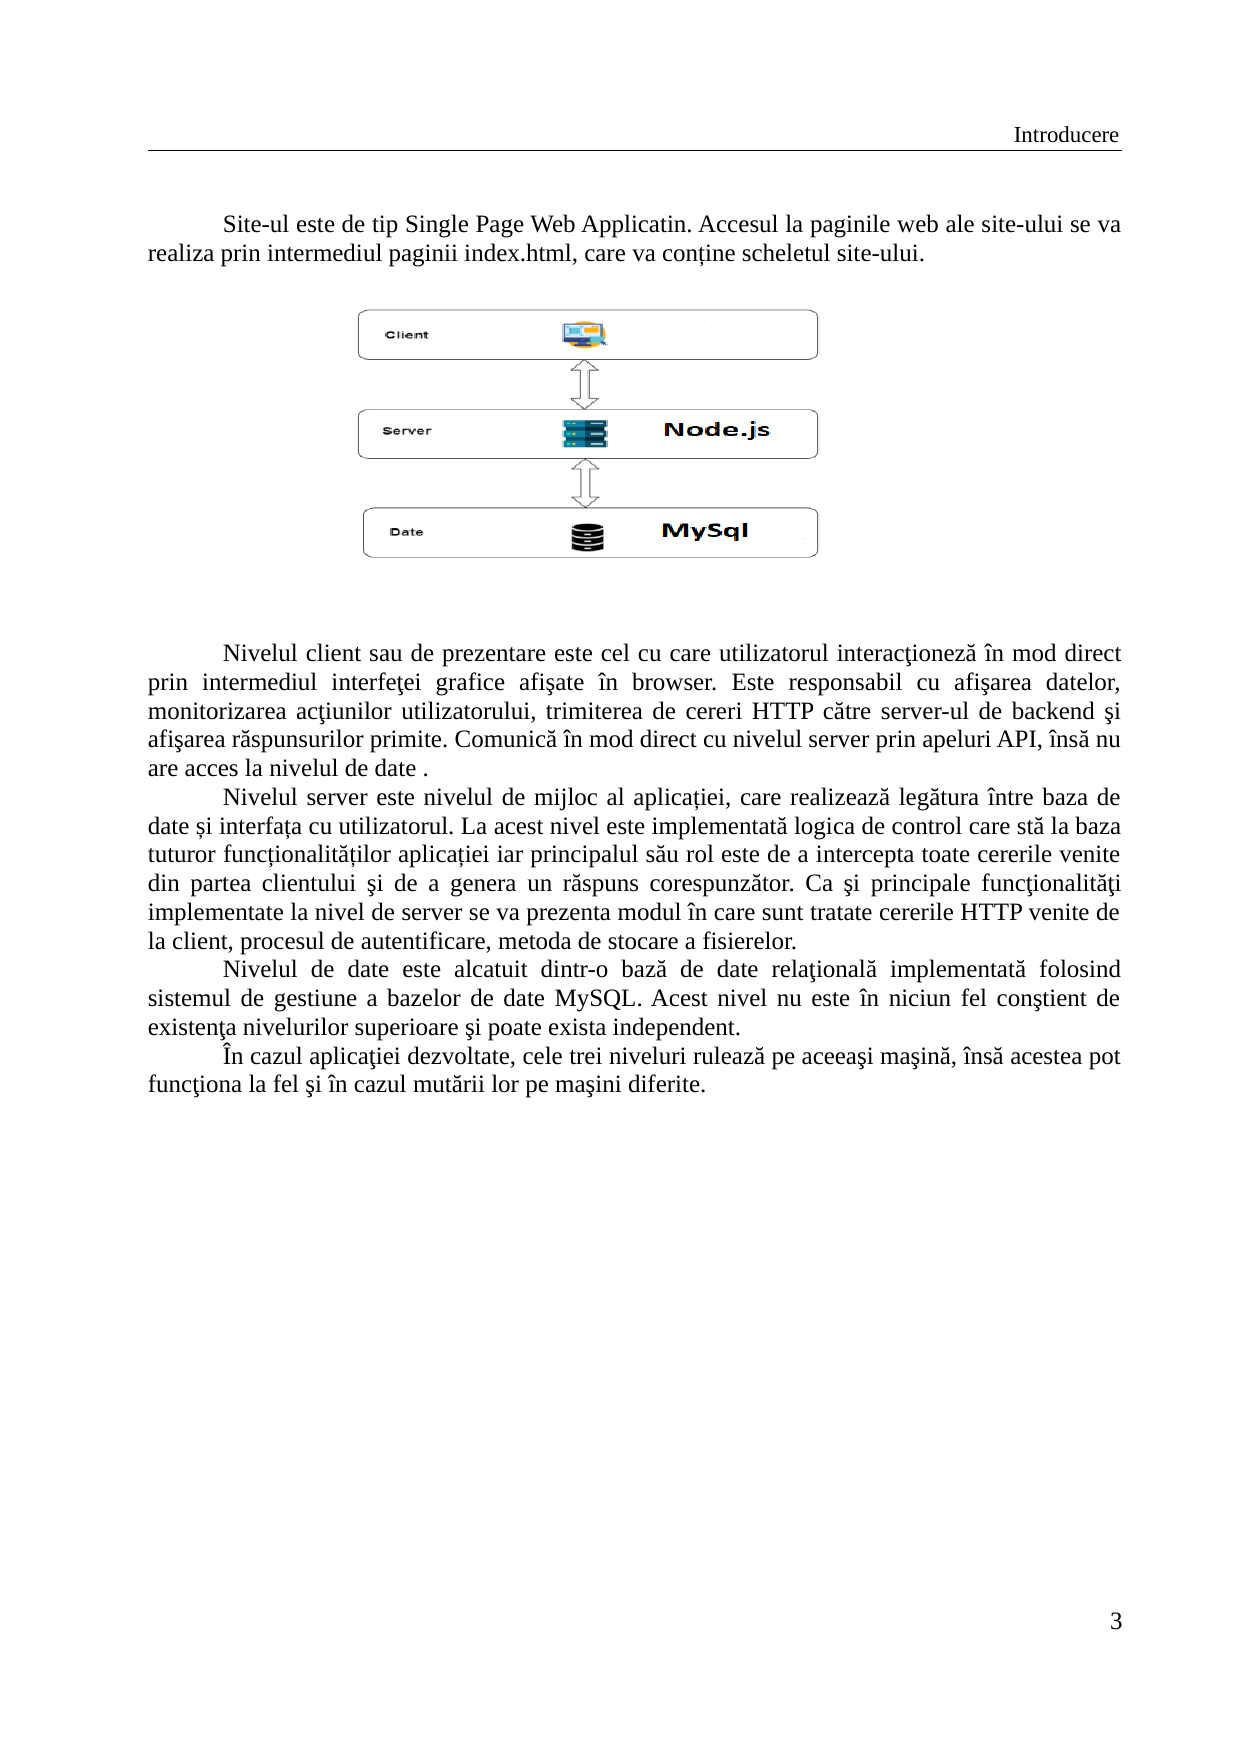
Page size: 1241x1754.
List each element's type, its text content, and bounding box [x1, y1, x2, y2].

text În cazul aplicaţiei dezvoltate, cele trei niveluri rulează pe aceeaşi maşină, însă acestea pot funcţiona la fel şi în cazul mutării lor pe maşini diferite. [148, 1041, 1122, 1098]
text Nivelul client sau de prezentare este cel cu care utilizatorul interacţioneză în mod direct prin intermediul interfeţei grafice afişate în browser. Este responsabil cu afişarea datelor, monitorizarea acţiunilor utilizatorului, trimiterea de cereri HTTP către server-ul de backend şi afişarea răspunsurilor primite. Comunică în mod direct cu nivelul server prin apeluri API, însă nu are acces la nivelul de date . [148, 638, 1122, 782]
picture [347, 298, 923, 598]
text Site-ul este de tip Single Page Web Applicatin. Accesul la paginile web ale site-ului se va realiza prin intermediul paginii index.html, care va conține scheletul site-ului. [148, 209, 1122, 266]
text Nivelul server este nivelul de mijloc al aplicației, care realizează legătura între baza de date și interfața cu utilizatorul. La acest nivel este implementată logica de control care stă la baza tuturor funcționalităților aplicației iar principalul său rol este de a intercepta toate cererile venite din partea clientului şi de a genera un răspuns corespunzător. Ca şi principale funcţionalităţi implementate la nivel de server se va prezenta modul în care sunt tratate cererile HTTP venite de la client, procesul de autentificare, metoda de stocare a fisierelor. [148, 782, 1122, 954]
text Nivelul de date este alcatuit dintr-o bază de date relaţională implementată folosind sistemul de gestiune a bazelor de date MySQL. Acest nivel nu este în niciun fel conştient de existenţa nivelurilor superioare şi poate exista independent. [148, 954, 1122, 1041]
